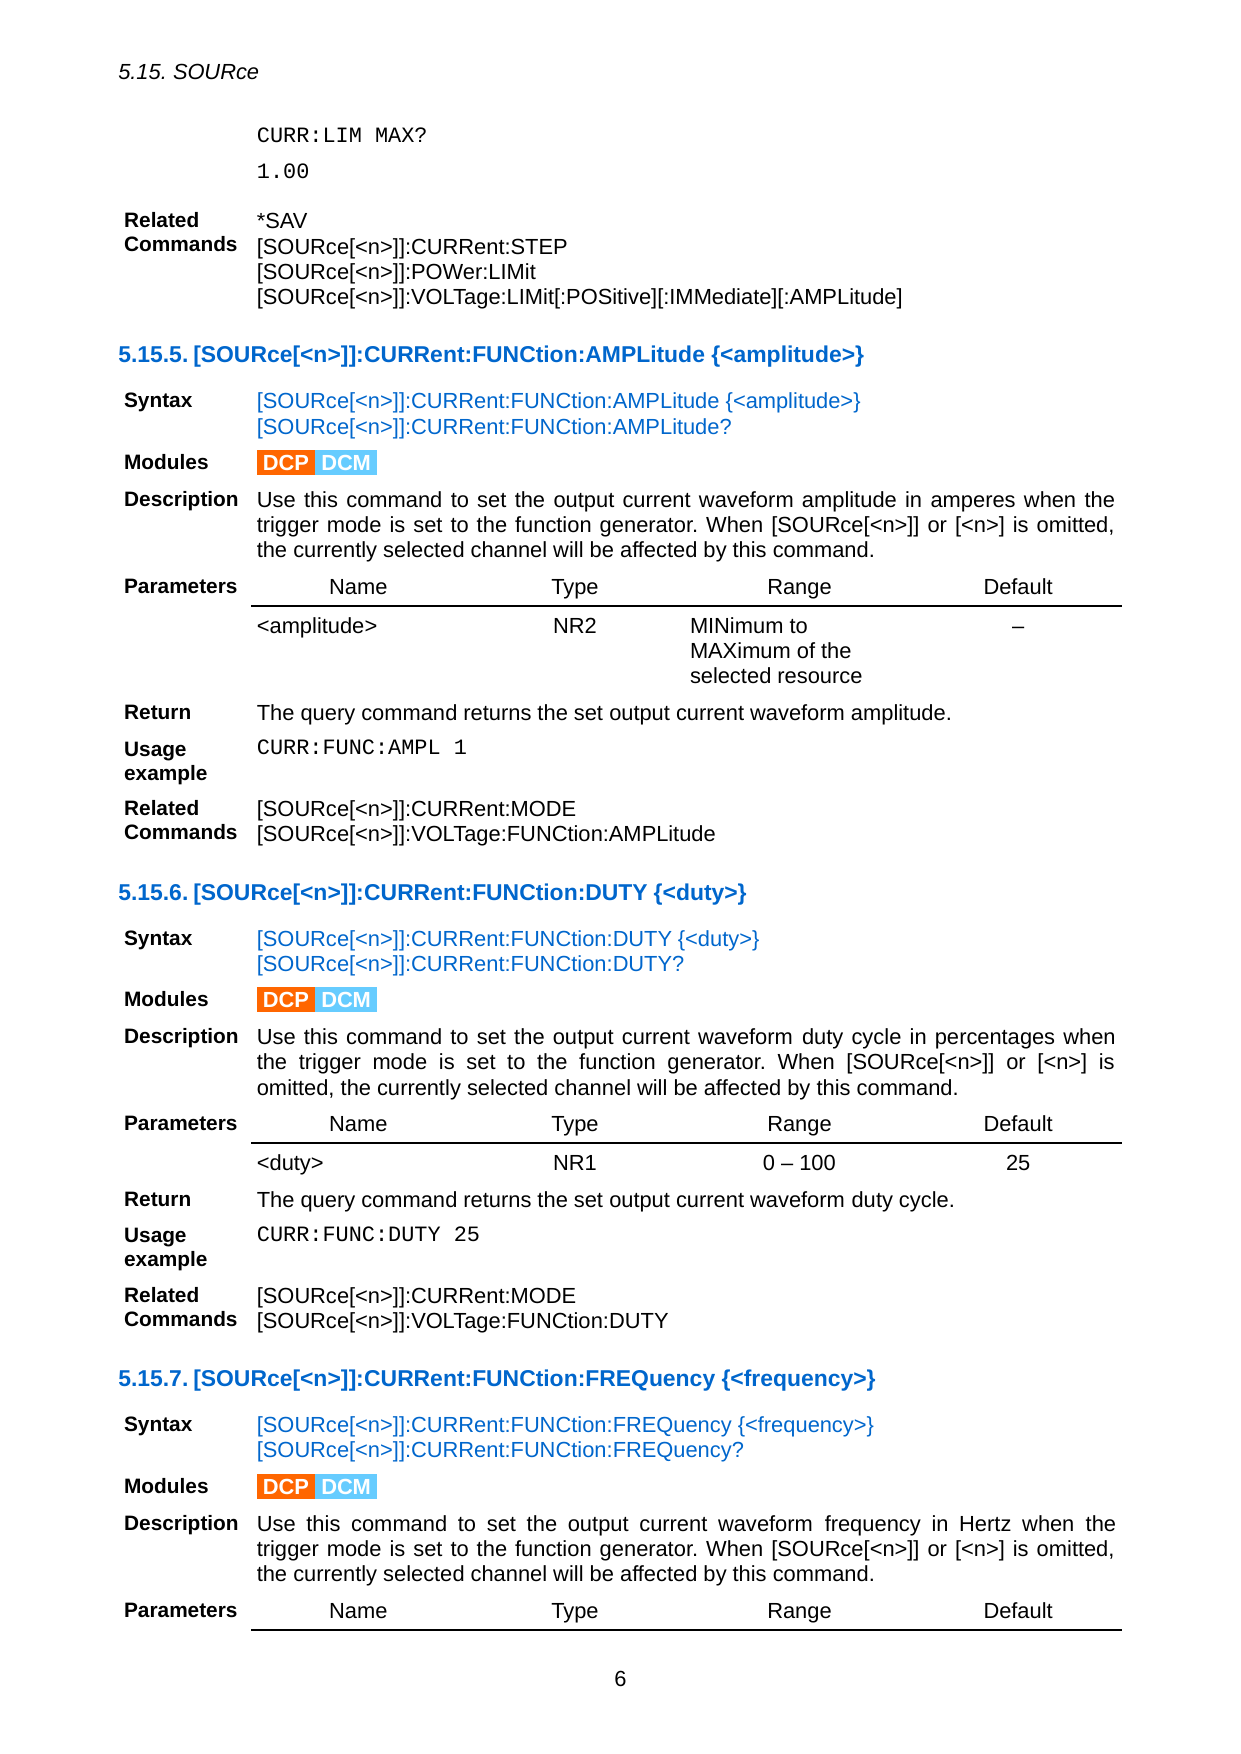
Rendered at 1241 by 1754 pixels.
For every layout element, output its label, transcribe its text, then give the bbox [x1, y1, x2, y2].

table_cell Name [251, 1105, 465, 1142]
table_header [SOURce[<n>]]:CURRent:FUNCtion:DUTY {<duty>} [SOURce[<n>]]:CURRent:FUNCtion:DUTY? [251, 920, 1122, 982]
table_cell Type [465, 1592, 684, 1629]
table_cell Name [251, 1592, 465, 1629]
table_cell DCP DCM [251, 1468, 1122, 1505]
table_cell Modules [118, 445, 251, 481]
table_cell Usage example [118, 1218, 251, 1277]
table_cell Parameters [118, 1105, 251, 1181]
table_cell Usage example [118, 731, 251, 790]
table_cell Use this command to set the output current waveform frequency in Hertz when the trigger mode is set to the function generator. When [SOURce[<n>]] or [<n>] is omitted, the currently selected channel will be affected by this command. [251, 1505, 1122, 1592]
table_cell Use this command to set the output current waveform amplitude in amperes when the trigger mode is set to the function generator. When [SOURce[<n>]] or [<n>] is omitted, the currently selected channel will be affected by this command. [251, 481, 1122, 568]
table_cell CURR:FUNC:AMPL 1 [251, 731, 1122, 790]
table_header [SOURce[<n>]]:CURRent:FUNCtion:AMPLitude {<amplitude>} [SOURce[<n>]]:CURRent:FUNCtion:AMPLitude? [251, 383, 1122, 444]
table_cell *SAV [SOURce[<n>]]:CURRent:STEP [SOURce[<n>]]:POWer:LIMit [SOURce[<n>]]:VOLTage:LIMit[:POSitive][:IMMediate][:AMPLitude] [251, 203, 1122, 315]
table_cell Range [684, 1105, 914, 1142]
table_cell Default [914, 1105, 1122, 1142]
table_cell Name [251, 568, 465, 605]
table_header Syntax [118, 1406, 251, 1468]
table_cell Default [914, 568, 1122, 605]
table_cell CURR:FUNC:DUTY 25 [251, 1218, 1122, 1277]
table_cell 0 – 100 [684, 1144, 914, 1181]
table_cell The query command returns the set output current waveform amplitude. [251, 694, 1122, 731]
table_header [SOURce[<n>]]:CURRent:FUNCtion:FREQuency {<frequency>} [SOURce[<n>]]:CURRent:FUNCtion:FREQuency? [251, 1406, 1122, 1468]
subtitle [SOURce[<n>]]:CURRent:FUNCtion:FREQuency {<frequency>} [118, 1365, 1122, 1392]
table_cell The query command returns the set output current waveform duty cycle. [251, 1181, 1122, 1217]
table_cell Modules [118, 1468, 251, 1505]
table_header Syntax [118, 920, 251, 982]
table_cell CURR:LIM MAX? 1.00 [251, 106, 1122, 203]
table_cell Type [465, 568, 684, 605]
table_cell Type [465, 1105, 684, 1142]
table_cell Return [118, 1181, 251, 1217]
table_cell Default [914, 1592, 1122, 1629]
table_cell <amplitude> [251, 607, 465, 694]
subtitle [SOURce[<n>]]:CURRent:FUNCtion:DUTY {<duty>} [118, 878, 1122, 905]
table_cell NR2 [465, 607, 684, 694]
table_cell Range [684, 568, 914, 605]
table_cell 25 [914, 1144, 1122, 1181]
table_cell – [914, 607, 1122, 694]
table_cell Parameters [118, 1592, 251, 1629]
table_cell NR1 [465, 1144, 684, 1181]
table_cell <duty> [251, 1144, 465, 1181]
table_cell Related Commands [118, 790, 251, 852]
table_cell Modules [118, 982, 251, 1018]
table_header Syntax [118, 383, 251, 444]
table_cell Related Commands [118, 1277, 251, 1339]
table_cell [118, 106, 251, 203]
table_cell DCP DCM [251, 982, 1122, 1018]
table_cell Parameters [118, 568, 251, 694]
table_cell Description [118, 1505, 251, 1592]
table_cell Related Commands [118, 203, 251, 315]
table_cell Range [684, 1592, 914, 1629]
table_cell Description [118, 1018, 251, 1105]
table_cell [SOURce[<n>]]:CURRent:MODE [SOURce[<n>]]:VOLTage:FUNCtion:DUTY [251, 1277, 1122, 1339]
table_cell DCP DCM [251, 445, 1122, 481]
table_cell MINimum to MAXimum of the selected resource [684, 607, 914, 694]
table_cell Description [118, 481, 251, 568]
table_cell Return [118, 694, 251, 731]
table_cell Use this command to set the output current waveform duty cycle in percentages when the trigger mode is set to the function generator. When [SOURce[<n>]] or [<n>] is omitted, the currently selected channel will be affected by this command. [251, 1018, 1122, 1105]
subtitle [SOURce[<n>]]:CURRent:FUNCtion:AMPLitude {<amplitude>} [118, 341, 1122, 368]
table_cell [SOURce[<n>]]:CURRent:MODE [SOURce[<n>]]:VOLTage:FUNCtion:AMPLitude [251, 790, 1122, 852]
